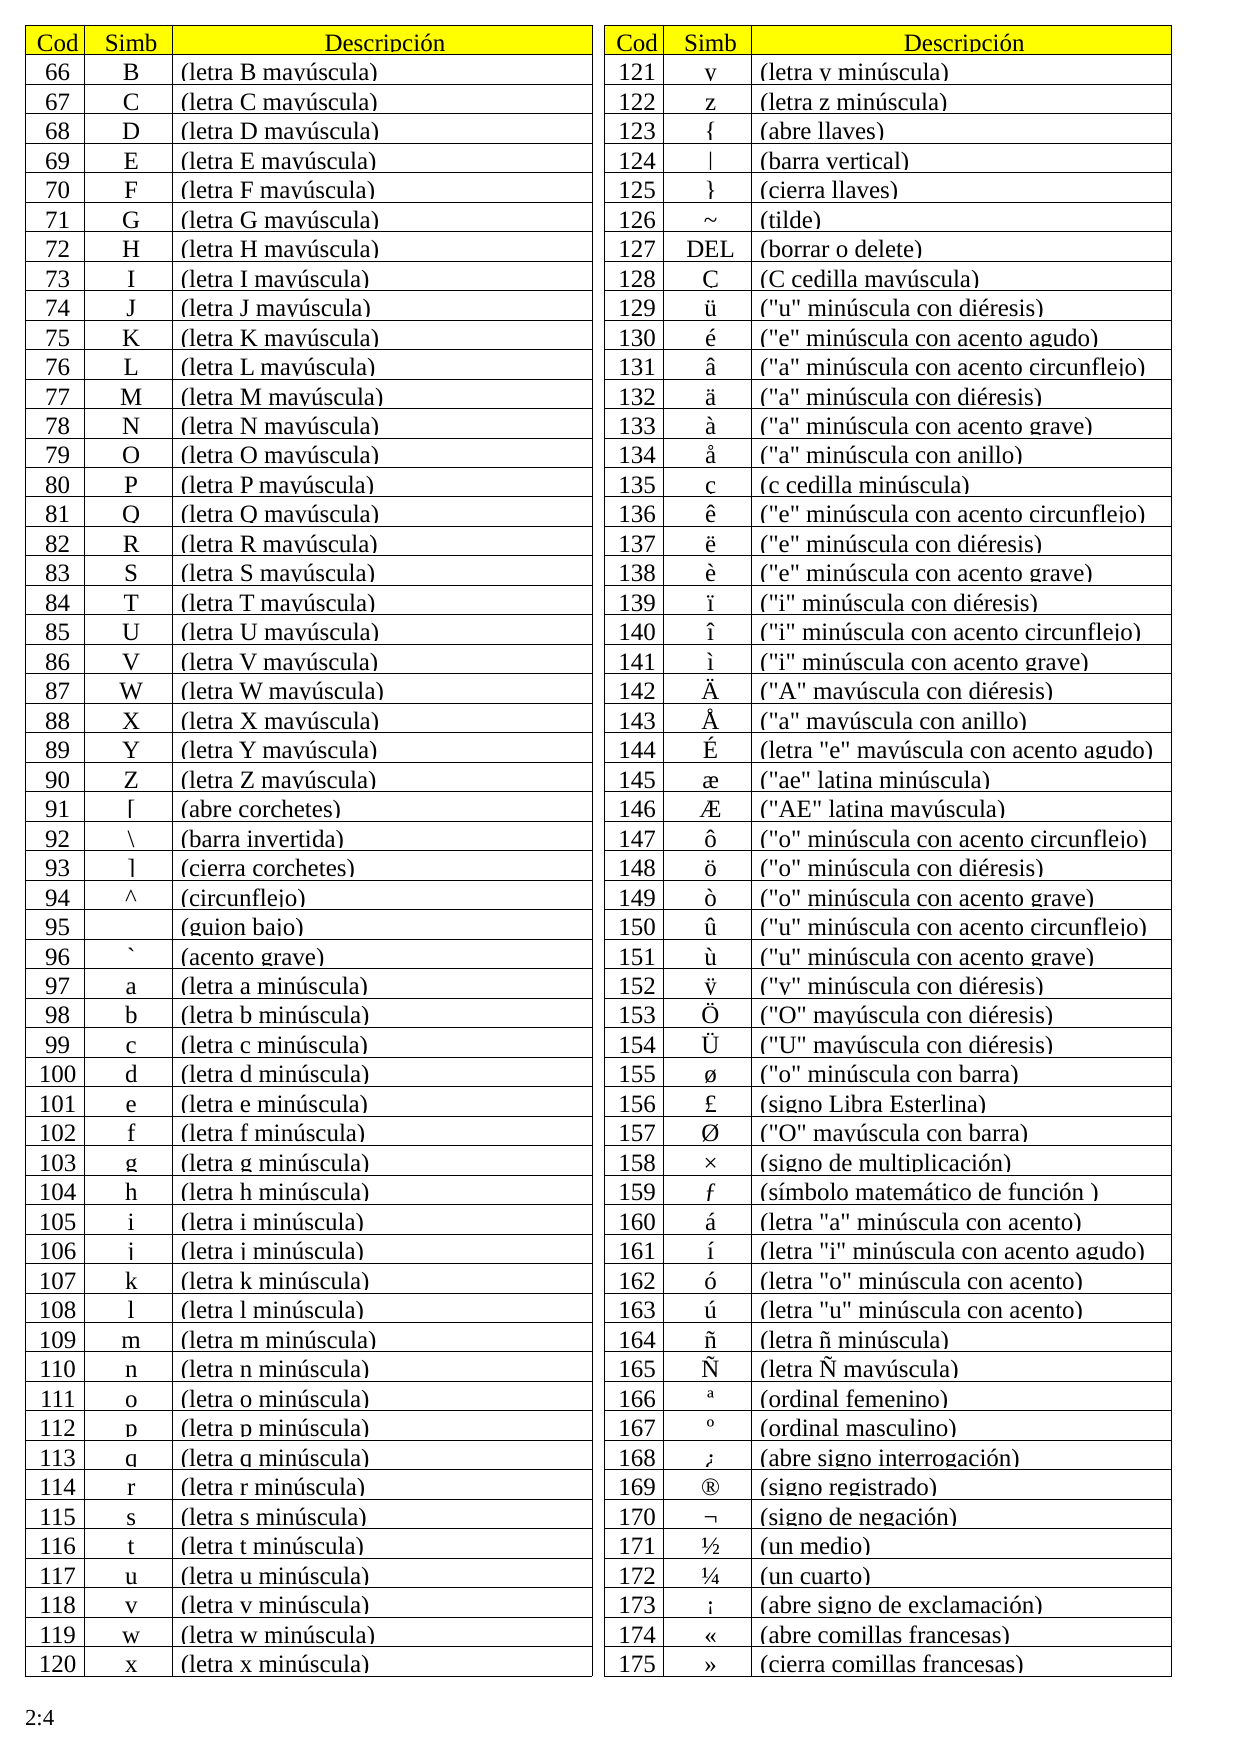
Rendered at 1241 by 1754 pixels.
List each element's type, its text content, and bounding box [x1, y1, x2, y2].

table_cell í [664, 1235, 751, 1263]
table_cell 110 [26, 1352, 84, 1381]
table_cell (letra Y mayúscula) [173, 733, 592, 762]
table_cell (un cuarto) [752, 1559, 1171, 1587]
table_cell ("O" mayúscula con diéresis) [752, 999, 1171, 1027]
table_cell 109 [26, 1323, 84, 1351]
table_cell 76 [26, 350, 84, 378]
table_cell 116 [26, 1529, 84, 1558]
table_cell ("u" minúscula con acento grave) [752, 940, 1171, 968]
table_cell y [664, 55, 751, 84]
table_cell (letra y minúscula) [752, 55, 1171, 84]
table_cell m [85, 1323, 172, 1351]
table_cell (letra g minúscula) [173, 1146, 592, 1174]
table_cell k [85, 1264, 172, 1292]
table_cell (c cedilla minúscula) [752, 468, 1171, 496]
table_cell 162 [605, 1264, 663, 1292]
table_cell æ [664, 763, 751, 791]
table_cell 145 [605, 763, 663, 791]
table_cell (letra q minúscula) [173, 1441, 592, 1469]
table_cell j [85, 1235, 172, 1263]
table_cell (letra B mayúscula) [173, 55, 592, 84]
table_cell (letra n minúscula) [173, 1352, 592, 1381]
table_cell (signo registrado) [752, 1470, 1171, 1499]
table_cell (letra H mayúscula) [173, 232, 592, 261]
table_cell 82 [26, 527, 84, 555]
table_cell (cierra comillas francesas) [752, 1647, 1171, 1676]
table_cell 131 [605, 350, 663, 378]
table_cell 134 [605, 439, 663, 467]
table_cell r [85, 1470, 172, 1499]
table_cell \ [85, 822, 172, 850]
table_cell v [85, 1588, 172, 1617]
table_cell 118 [26, 1588, 84, 1617]
table_cell x [85, 1647, 172, 1676]
table_cell ^ [85, 881, 172, 909]
table_cell 72 [26, 232, 84, 261]
table_cell 84 [26, 586, 84, 614]
table_cell (letra N mayúscula) [173, 409, 592, 437]
table_cell (abre signo de exclamación) [752, 1588, 1171, 1617]
table_cell 124 [605, 144, 663, 172]
table_cell 141 [605, 645, 663, 673]
table_cell ƒ [664, 1176, 751, 1204]
table_cell Æ [664, 792, 751, 821]
table_cell ] [85, 851, 172, 880]
table_cell 151 [605, 940, 663, 968]
table_cell 161 [605, 1235, 663, 1263]
table_cell (abre signo interrogación) [752, 1441, 1171, 1469]
table_cell ("e" minúscula con acento agudo) [752, 321, 1171, 349]
table_cell D [85, 114, 172, 143]
table_cell H [85, 232, 172, 261]
table_cell ë [664, 527, 751, 555]
table_cell (letra c minúscula) [173, 1028, 592, 1057]
table_cell n [85, 1352, 172, 1381]
table_cell 174 [605, 1618, 663, 1646]
table_cell ("e" minúscula con acento circunflejo) [752, 497, 1171, 526]
table_cell 133 [605, 409, 663, 437]
table_cell (un medio) [752, 1529, 1171, 1558]
table_cell 132 [605, 380, 663, 408]
table_cell (letra W mayúscula) [173, 674, 592, 703]
table_cell u [85, 1559, 172, 1587]
table_cell Ñ [664, 1352, 751, 1381]
table_cell ½ [664, 1529, 751, 1558]
table_cell (abre comillas francesas) [752, 1618, 1171, 1646]
table_cell ("y" minúscula con diéresis) [752, 969, 1171, 998]
table_cell º [664, 1411, 751, 1440]
table_cell 93 [26, 851, 84, 880]
table_cell 164 [605, 1323, 663, 1351]
table_cell { [664, 114, 751, 143]
table_cell (borrar o delete) [752, 232, 1171, 261]
table_cell ä [664, 380, 751, 408]
table_cell 67 [26, 85, 84, 113]
table_cell 152 [605, 969, 663, 998]
table_cell a [85, 969, 172, 998]
table_cell é [664, 321, 751, 349]
table_cell ì [664, 645, 751, 673]
table_header Descripción [752, 26, 1171, 54]
table_cell (ordinal masculino) [752, 1411, 1171, 1440]
table_cell Y [85, 733, 172, 762]
table_cell 127 [605, 232, 663, 261]
table_header Descripción [173, 26, 592, 54]
table_cell 126 [605, 203, 663, 231]
table_cell ("u" minúscula con acento circunflejo) [752, 910, 1171, 939]
table_cell ø [664, 1058, 751, 1086]
table_cell 73 [26, 262, 84, 290]
table_cell 78 [26, 409, 84, 437]
table_cell o [85, 1382, 172, 1410]
table_cell 85 [26, 615, 84, 644]
table_cell (signo de multiplicación) [752, 1146, 1171, 1174]
table_cell (letra w minúscula) [173, 1618, 592, 1646]
table_cell (letra M mayúscula) [173, 380, 592, 408]
table_cell ¿ [664, 1441, 751, 1469]
table_cell ("a" minúscula con acento circunflejo) [752, 350, 1171, 378]
table_cell ("i" minúscula con acento circunflejo) [752, 615, 1171, 644]
table_cell ï [664, 586, 751, 614]
table_cell 146 [605, 792, 663, 821]
table_cell J [85, 291, 172, 319]
table_cell 159 [605, 1176, 663, 1204]
table_cell 106 [26, 1235, 84, 1263]
table_cell ~ [664, 203, 751, 231]
table_cell 115 [26, 1500, 84, 1528]
table_cell 143 [605, 704, 663, 732]
table_cell ("i" minúscula con acento grave) [752, 645, 1171, 673]
table_cell (letra T mayúscula) [173, 586, 592, 614]
table_cell 119 [26, 1618, 84, 1646]
table_cell 71 [26, 203, 84, 231]
table_cell ("ae" latina minúscula) [752, 763, 1171, 791]
table_cell (letra F mayúscula) [173, 173, 592, 202]
table_cell å [664, 439, 751, 467]
table_cell q [85, 1441, 172, 1469]
table_cell (letra l minúscula) [173, 1294, 592, 1322]
table_cell (letra r minúscula) [173, 1470, 592, 1499]
table_cell £ [664, 1087, 751, 1116]
table_cell | [664, 144, 751, 172]
table_cell (abre corchetes) [173, 792, 592, 821]
table_cell 102 [26, 1117, 84, 1145]
table_cell (letra D mayúscula) [173, 114, 592, 143]
table_cell ("o" minúscula con acento grave) [752, 881, 1171, 909]
table_cell û [664, 910, 751, 939]
table_cell (letra Q mayúscula) [173, 497, 592, 526]
table_cell è [664, 556, 751, 585]
table_cell (circunflejo) [173, 881, 592, 909]
table_cell ò [664, 881, 751, 909]
table_cell (letra L mayúscula) [173, 350, 592, 378]
table_cell F [85, 173, 172, 202]
table_cell (signo de negación) [752, 1500, 1171, 1528]
table_cell K [85, 321, 172, 349]
table_cell 140 [605, 615, 663, 644]
table_cell 88 [26, 704, 84, 732]
table_cell ª [664, 1382, 751, 1410]
table_header Simb [85, 26, 172, 54]
table_cell 149 [605, 881, 663, 909]
table_cell N [85, 409, 172, 437]
table_cell 117 [26, 1559, 84, 1587]
table_cell ("a" minúscula con diéresis) [752, 380, 1171, 408]
table_cell 147 [605, 822, 663, 850]
table_cell 101 [26, 1087, 84, 1116]
table_cell (símbolo matemático de función ) [752, 1176, 1171, 1204]
table_cell 167 [605, 1411, 663, 1440]
table_cell DEL [664, 232, 751, 261]
table_cell â [664, 350, 751, 378]
table_cell (letra o minúscula) [173, 1382, 592, 1410]
table_cell à [664, 409, 751, 437]
table_cell O [85, 439, 172, 467]
table_cell (letra "a" minúscula con acento) [752, 1205, 1171, 1233]
table_cell ("o" minúscula con acento circunflejo) [752, 822, 1171, 850]
table_cell á [664, 1205, 751, 1233]
table_cell 157 [605, 1117, 663, 1145]
table_cell 103 [26, 1146, 84, 1174]
table_cell × [664, 1146, 751, 1174]
table_cell (letra b minúscula) [173, 999, 592, 1027]
table_cell ("o" minúscula con diéresis) [752, 851, 1171, 880]
table_cell S [85, 556, 172, 585]
table_cell (letra v minúscula) [173, 1588, 592, 1617]
table_cell Q [85, 497, 172, 526]
table_cell 129 [605, 291, 663, 319]
table_cell U [85, 615, 172, 644]
table_cell g [85, 1146, 172, 1174]
table_cell 175 [605, 1647, 663, 1676]
table_cell ("U" mayúscula con diéresis) [752, 1028, 1171, 1057]
table_cell 155 [605, 1058, 663, 1086]
table_cell (letra P mayúscula) [173, 468, 592, 496]
table_cell (letra a minúscula) [173, 969, 592, 998]
table_cell 150 [605, 910, 663, 939]
table_cell 75 [26, 321, 84, 349]
table_cell 92 [26, 822, 84, 850]
table_cell ñ [664, 1323, 751, 1351]
table_cell f [85, 1117, 172, 1145]
table_cell 104 [26, 1176, 84, 1204]
table_cell b [85, 999, 172, 1027]
table_cell « [664, 1618, 751, 1646]
table_cell (letra k minúscula) [173, 1264, 592, 1292]
table_cell (letra E mayúscula) [173, 144, 592, 172]
table_cell (letra "u" minúscula con acento) [752, 1294, 1171, 1322]
table_cell (abre llaves) [752, 114, 1171, 143]
table_cell ¡ [664, 1588, 751, 1617]
table_cell 158 [605, 1146, 663, 1174]
table_cell (letra Z mayúscula) [173, 763, 592, 791]
table_cell c [85, 1028, 172, 1057]
table_cell Ç [664, 262, 751, 290]
table_cell (ordinal femenino) [752, 1382, 1171, 1410]
table_cell (cierra llaves) [752, 173, 1171, 202]
table_cell ("a" minúscula con acento grave) [752, 409, 1171, 437]
table_cell (barra vertical) [752, 144, 1171, 172]
table_cell 111 [26, 1382, 84, 1410]
table_cell 96 [26, 940, 84, 968]
table_cell ("a" minúscula con anillo) [752, 439, 1171, 467]
table_cell d [85, 1058, 172, 1086]
table_cell (barra invertida) [173, 822, 592, 850]
table_cell ("e" minúscula con acento grave) [752, 556, 1171, 585]
table_cell ê [664, 497, 751, 526]
table_cell e [85, 1087, 172, 1116]
table_cell Ä [664, 674, 751, 703]
table_cell ô [664, 822, 751, 850]
table_cell 148 [605, 851, 663, 880]
table_cell (letra C mayúscula) [173, 85, 592, 113]
table_cell w [85, 1618, 172, 1646]
table_cell 68 [26, 114, 84, 143]
table_cell I [85, 262, 172, 290]
table_cell 100 [26, 1058, 84, 1086]
table_cell T [85, 586, 172, 614]
table_cell ü [664, 291, 751, 319]
table_cell ÿ [664, 969, 751, 998]
table_cell 153 [605, 999, 663, 1027]
table_cell 87 [26, 674, 84, 703]
table_cell (signo Libra Esterlina) [752, 1087, 1171, 1116]
table_cell L [85, 350, 172, 378]
table_cell X [85, 704, 172, 732]
table_cell 69 [26, 144, 84, 172]
table_cell 163 [605, 1294, 663, 1322]
table_cell ` [85, 940, 172, 968]
table_cell V [85, 645, 172, 673]
table_cell 108 [26, 1294, 84, 1322]
table_cell (acento grave) [173, 940, 592, 968]
table_cell (letra s minúscula) [173, 1500, 592, 1528]
table_cell i [85, 1205, 172, 1233]
table_header Cod [605, 26, 663, 54]
table_cell h [85, 1176, 172, 1204]
table_cell (cierra corchetes) [173, 851, 592, 880]
table_cell ("u" minúscula con diéresis) [752, 291, 1171, 319]
table_cell Ö [664, 999, 751, 1027]
table_cell (letra I mayúscula) [173, 262, 592, 290]
table_cell ("O" mayúscula con barra) [752, 1117, 1171, 1145]
table_cell 113 [26, 1441, 84, 1469]
table_cell (letra "i" minúscula con acento agudo) [752, 1235, 1171, 1263]
table_cell B [85, 55, 172, 84]
table_header Cod [26, 26, 84, 54]
table_cell z [664, 85, 751, 113]
table_cell 74 [26, 291, 84, 319]
table_cell 114 [26, 1470, 84, 1499]
table_cell (letra O mayúscula) [173, 439, 592, 467]
table_cell Ø [664, 1117, 751, 1145]
table_cell (letra m minúscula) [173, 1323, 592, 1351]
table_cell 137 [605, 527, 663, 555]
table_cell 112 [26, 1411, 84, 1440]
table_cell 80 [26, 468, 84, 496]
table_cell 83 [26, 556, 84, 585]
table_cell 142 [605, 674, 663, 703]
table_cell 120 [26, 1647, 84, 1676]
table_cell 173 [605, 1588, 663, 1617]
table_cell G [85, 203, 172, 231]
table_cell 79 [26, 439, 84, 467]
table_cell (letra S mayúscula) [173, 556, 592, 585]
table_cell 86 [26, 645, 84, 673]
table_cell (letra V mayúscula) [173, 645, 592, 673]
table_cell (letra Ñ mayúscula) [752, 1352, 1171, 1381]
table_cell 130 [605, 321, 663, 349]
table_cell É [664, 733, 751, 762]
table_cell ("AE" latina mayúscula) [752, 792, 1171, 821]
table_cell (C cedilla mayúscula) [752, 262, 1171, 290]
table_cell ¼ [664, 1559, 751, 1587]
table_cell 107 [26, 1264, 84, 1292]
table_cell ú [664, 1294, 751, 1322]
table_cell (letra K mayúscula) [173, 321, 592, 349]
table_cell 123 [605, 114, 663, 143]
table_cell (letra u minúscula) [173, 1559, 592, 1587]
table_cell W [85, 674, 172, 703]
table_cell 154 [605, 1028, 663, 1057]
table_cell 128 [605, 262, 663, 290]
table_cell 95 [26, 910, 84, 939]
table_cell 89 [26, 733, 84, 762]
table_cell (letra f minúscula) [173, 1117, 592, 1145]
table_cell M [85, 380, 172, 408]
table_cell ù [664, 940, 751, 968]
table_cell ("a" mayúscula con anillo) [752, 704, 1171, 732]
table_cell 169 [605, 1470, 663, 1499]
table_cell Å [664, 704, 751, 732]
table_cell [ [85, 792, 172, 821]
table_cell (letra U mayúscula) [173, 615, 592, 644]
table_cell p [85, 1411, 172, 1440]
table_cell (letra d minúscula) [173, 1058, 592, 1086]
table_cell ® [664, 1470, 751, 1499]
table_cell 81 [26, 497, 84, 526]
table_cell (tilde) [752, 203, 1171, 231]
table_cell 94 [26, 881, 84, 909]
table_cell 105 [26, 1205, 84, 1233]
table_cell 160 [605, 1205, 663, 1233]
table_cell s [85, 1500, 172, 1528]
table_cell » [664, 1647, 751, 1676]
table_cell 66 [26, 55, 84, 84]
table_cell (letra R mayúscula) [173, 527, 592, 555]
table_cell (letra h minúscula) [173, 1176, 592, 1204]
table_cell 135 [605, 468, 663, 496]
table_cell 98 [26, 999, 84, 1027]
table_cell 91 [26, 792, 84, 821]
table_cell ("e" minúscula con diéresis) [752, 527, 1171, 555]
table_cell 122 [605, 85, 663, 113]
table_cell 90 [26, 763, 84, 791]
table_cell 125 [605, 173, 663, 202]
table_cell 136 [605, 497, 663, 526]
table_cell ó [664, 1264, 751, 1292]
table_cell C [85, 85, 172, 113]
table_cell 138 [605, 556, 663, 585]
table_cell ö [664, 851, 751, 880]
table_cell 165 [605, 1352, 663, 1381]
table_cell Ü [664, 1028, 751, 1057]
table_cell ç [664, 468, 751, 496]
table_cell (letra J mayúscula) [173, 291, 592, 319]
table_cell 170 [605, 1500, 663, 1528]
table_cell (letra "e" mayúscula con acento agudo) [752, 733, 1171, 762]
table_cell 121 [605, 55, 663, 84]
table_cell ("A" mayúscula con diéresis) [752, 674, 1171, 703]
table_header Simb [664, 26, 751, 54]
table_cell (letra t minúscula) [173, 1529, 592, 1558]
table_cell _ [85, 910, 172, 939]
table_cell (letra x minúscula) [173, 1647, 592, 1676]
table_cell (guion bajo) [173, 910, 592, 939]
table_cell ("o" minúscula con barra) [752, 1058, 1171, 1086]
table_cell ¬ [664, 1500, 751, 1528]
table_cell 172 [605, 1559, 663, 1587]
table_cell 144 [605, 733, 663, 762]
table_cell î [664, 615, 751, 644]
table_cell P [85, 468, 172, 496]
table_cell l [85, 1294, 172, 1322]
table_cell ("i" minúscula con diéresis) [752, 586, 1171, 614]
table_cell R [85, 527, 172, 555]
table_cell (letra e minúscula) [173, 1087, 592, 1116]
table_cell 99 [26, 1028, 84, 1057]
table_cell 156 [605, 1087, 663, 1116]
table_cell 166 [605, 1382, 663, 1410]
table_cell (letra i minúscula) [173, 1205, 592, 1233]
table_cell 70 [26, 173, 84, 202]
table_cell (letra "o" minúscula con acento) [752, 1264, 1171, 1292]
table_cell (letra j minúscula) [173, 1235, 592, 1263]
table_cell 171 [605, 1529, 663, 1558]
table_cell t [85, 1529, 172, 1558]
table_cell Z [85, 763, 172, 791]
table_cell 139 [605, 586, 663, 614]
table_cell 77 [26, 380, 84, 408]
table_cell 97 [26, 969, 84, 998]
table_cell E [85, 144, 172, 172]
table_cell (letra p minúscula) [173, 1411, 592, 1440]
table_cell (letra ñ minúscula) [752, 1323, 1171, 1351]
table_cell 168 [605, 1441, 663, 1469]
table_cell (letra G mayúscula) [173, 203, 592, 231]
table_cell (letra X mayúscula) [173, 704, 592, 732]
table_cell } [664, 173, 751, 202]
table_cell (letra z minúscula) [752, 85, 1171, 113]
